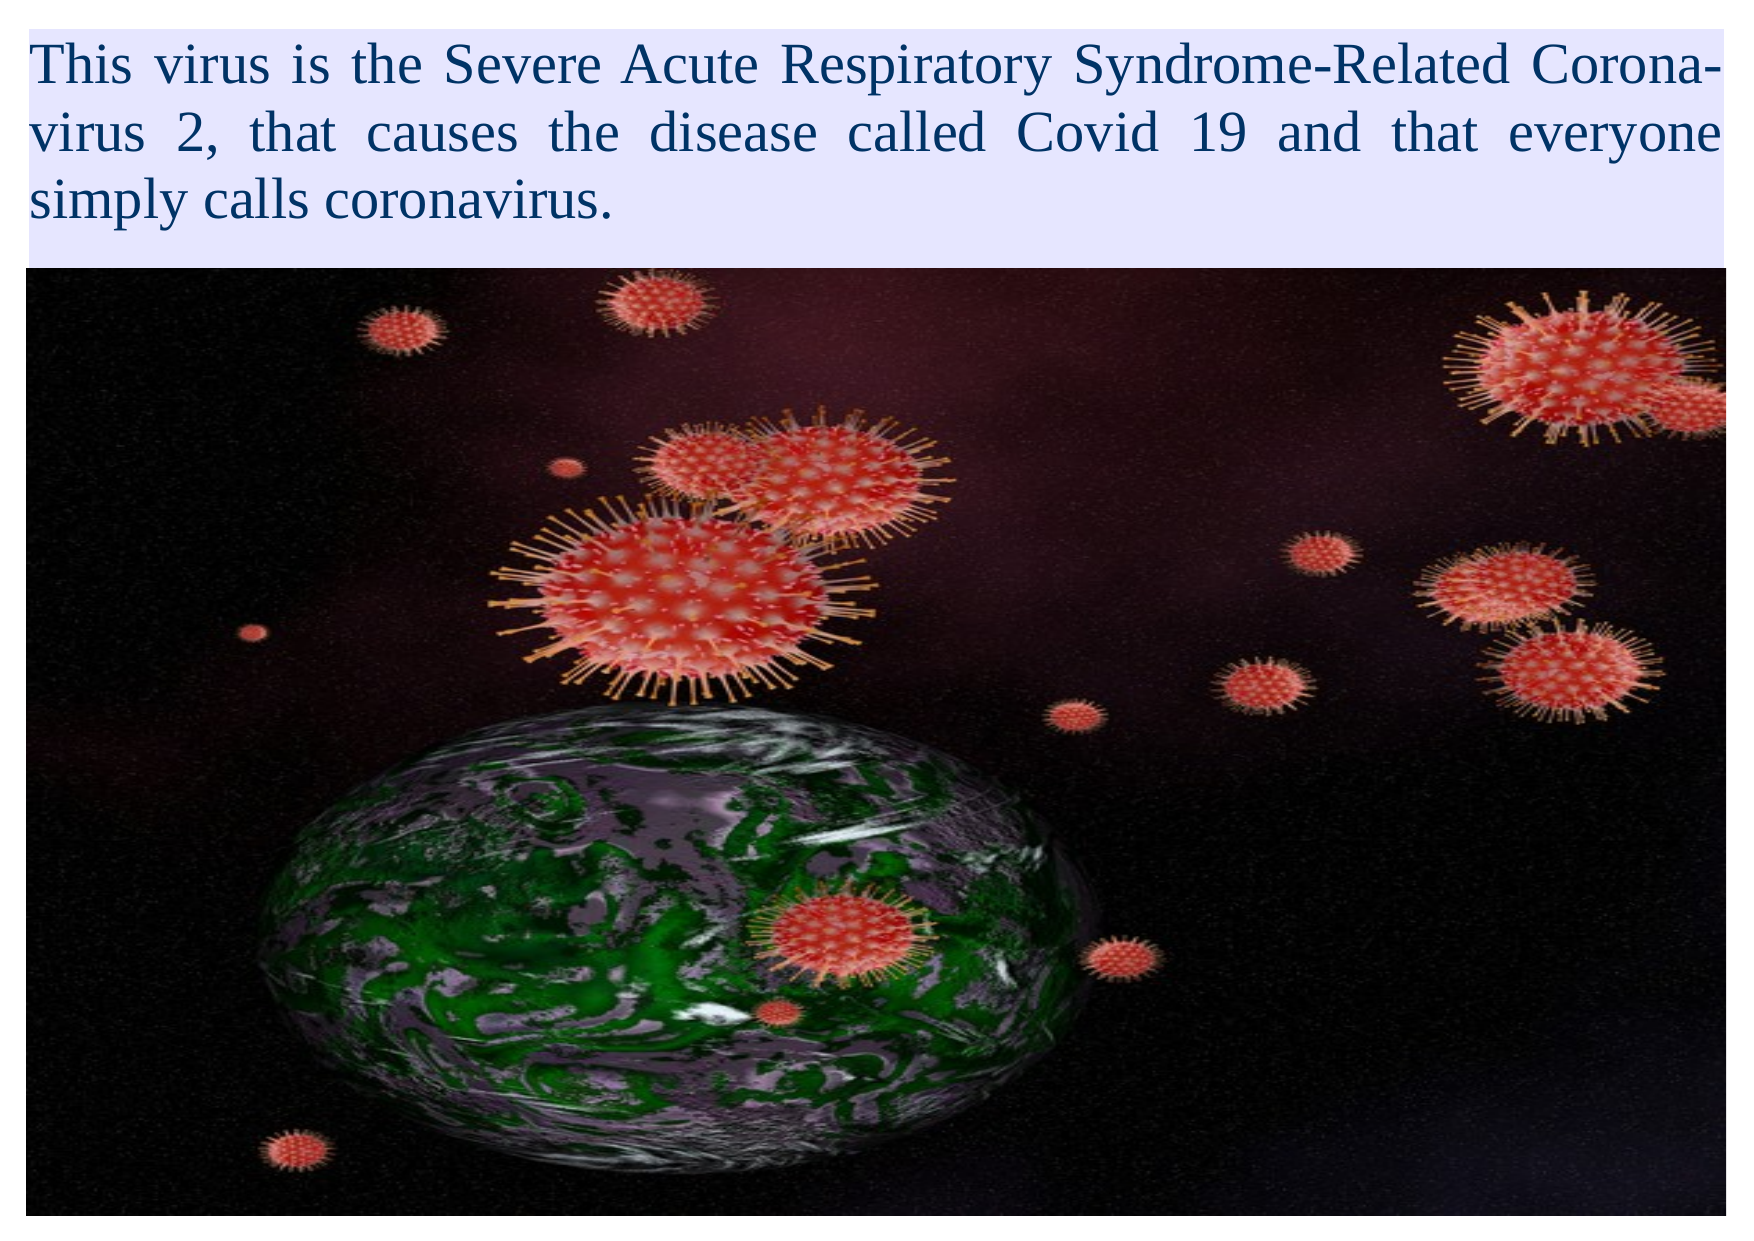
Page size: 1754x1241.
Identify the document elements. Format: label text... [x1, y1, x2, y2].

text This virus is the Severe Acute Respiratory Syndrome-Related Corona-virus 2, that causes the disease called Covid 19 and that everyone simply calls coronavirus. [29, 29, 1724, 231]
picture [26, 268, 1727, 1216]
